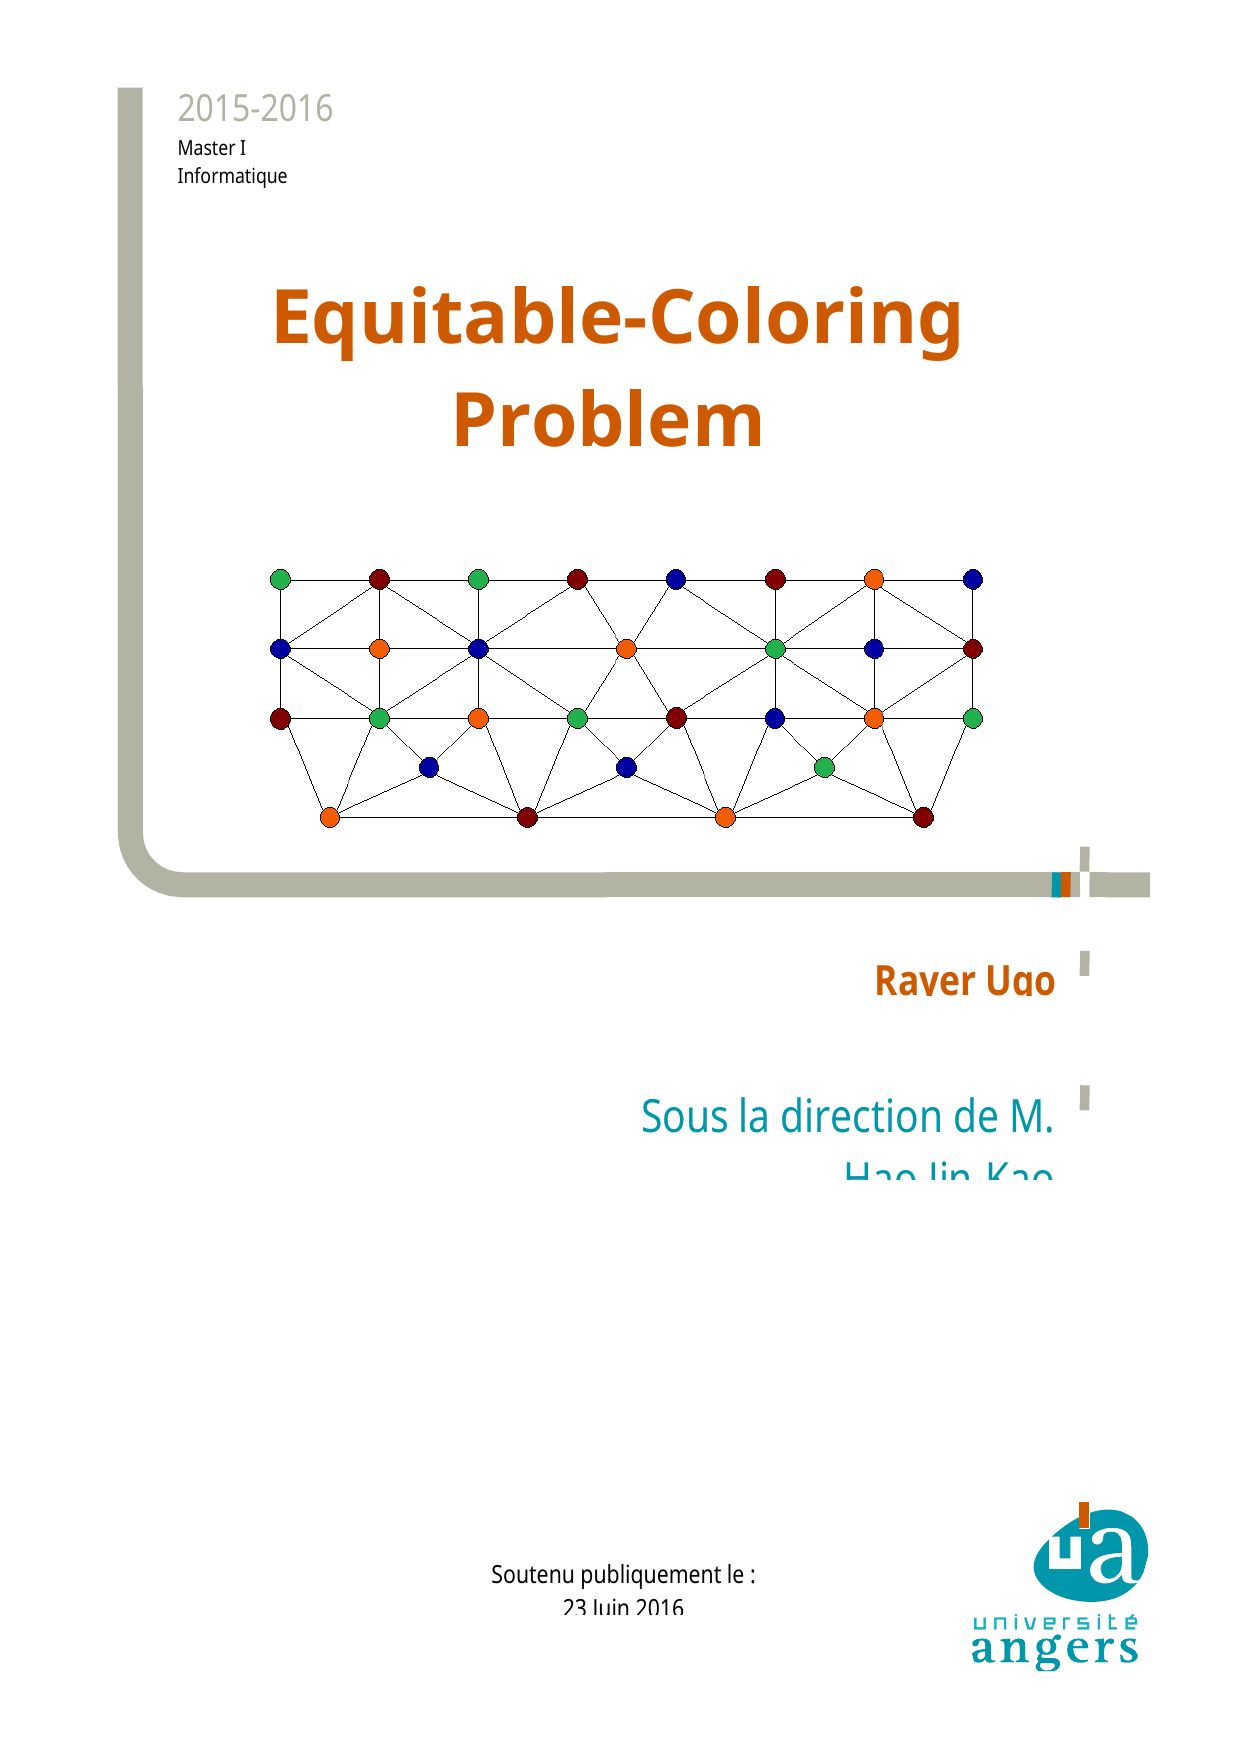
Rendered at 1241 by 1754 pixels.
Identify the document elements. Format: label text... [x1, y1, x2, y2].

text Rayer Ugo [624, 951, 1057, 996]
text Informatique [177, 161, 1051, 189]
text Master I [177, 133, 1051, 161]
text Equitable-Coloring Problem [187, 264, 1048, 468]
picture [171, 549, 1061, 846]
text 2015-2016 [177, 82, 1051, 133]
text Sous la direction de M. [198, 1084, 1055, 1146]
text Hao Jin-Kao [198, 1146, 1055, 1180]
text Soutenu publiquement le : [311, 1556, 935, 1590]
text 23 Juin 2016 [311, 1590, 935, 1615]
